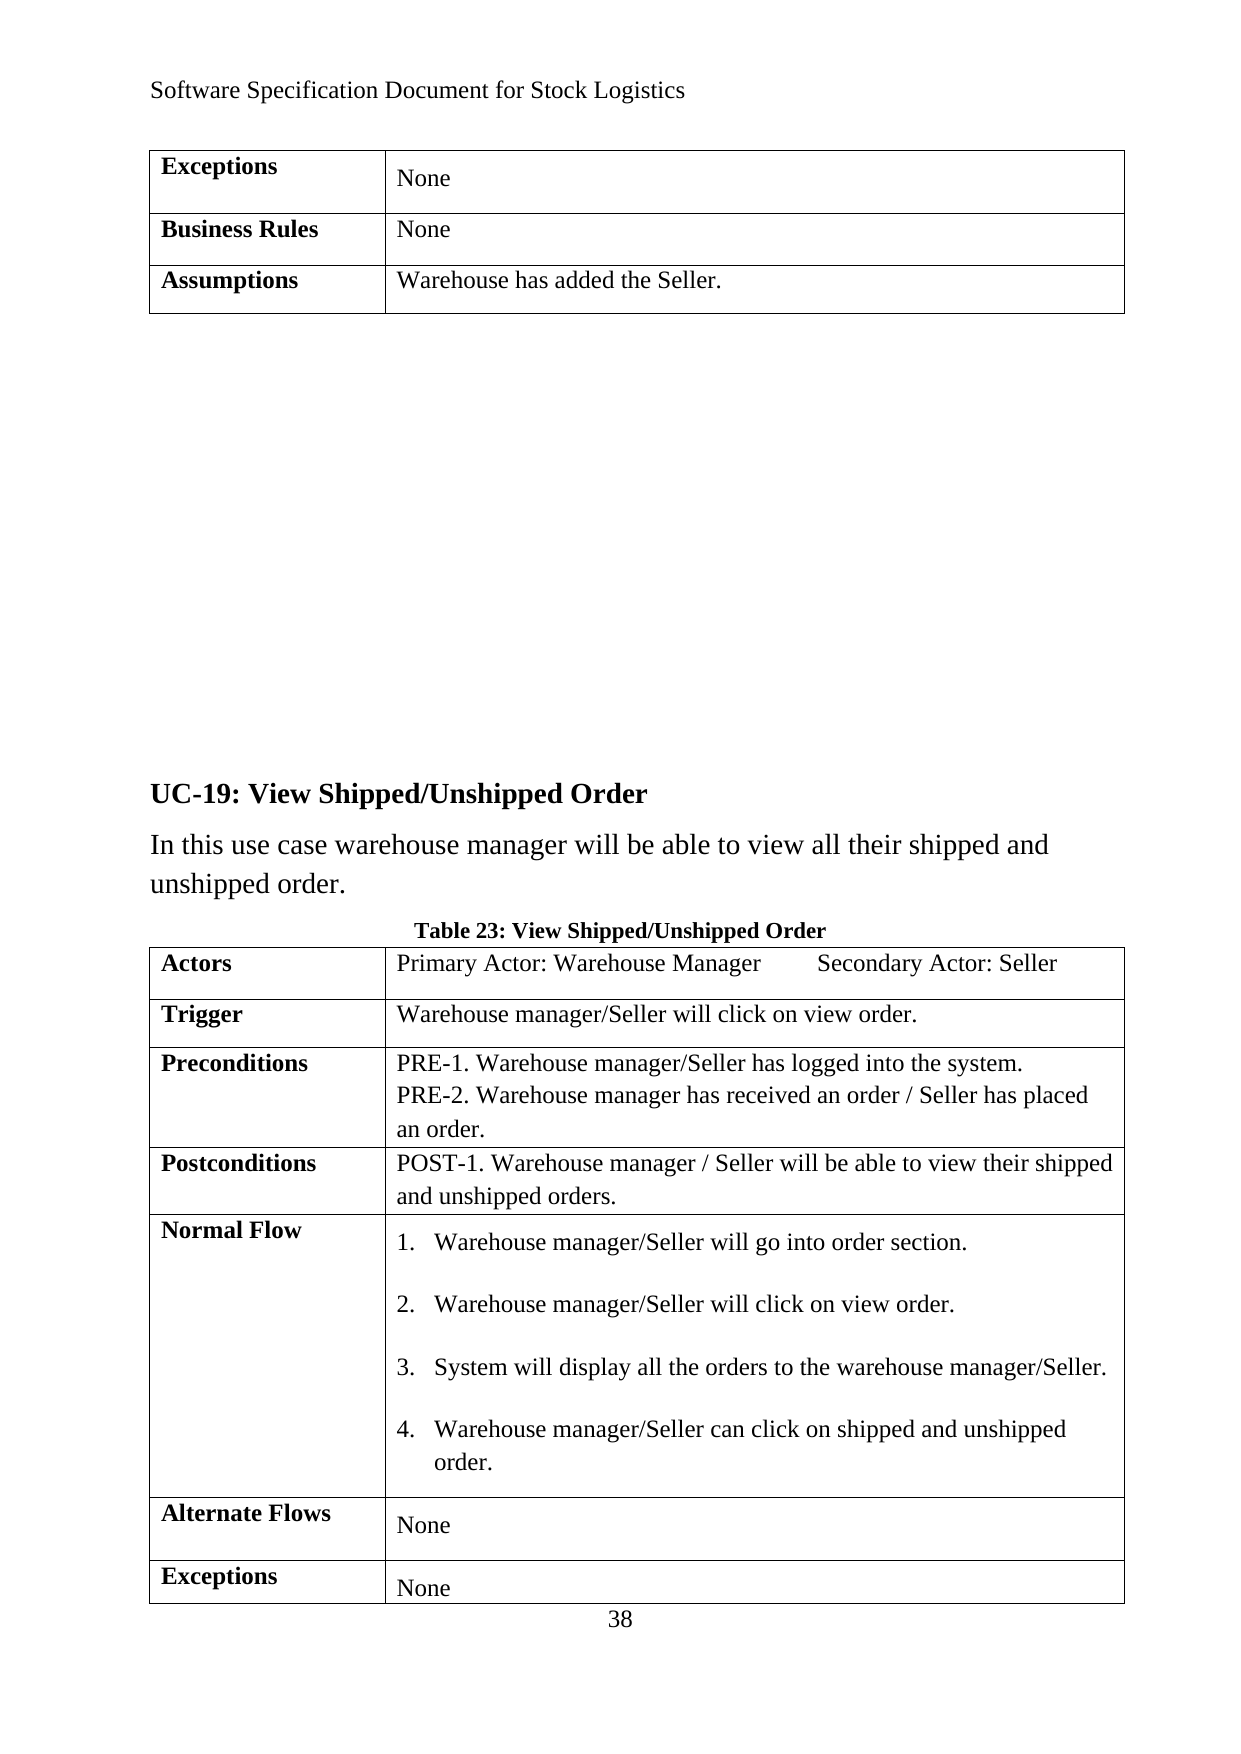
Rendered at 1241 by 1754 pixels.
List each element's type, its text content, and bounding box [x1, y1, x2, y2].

text Table 23: View Shipped/Unshipped Order [150, 917, 1090, 943]
table_cell None [386, 151, 1124, 213]
table_cell Exceptions [150, 151, 385, 213]
text In this use case warehouse manager will be able to view all their shipped and unshipped order. [150, 827, 1090, 899]
table_cell Warehouse manager/Seller will go into order section. Warehouse manager/Seller will click on view order. System will display all the orders to the warehouse manager/Seller. Warehouse manager/Seller can click on shipped and unshipped order. [386, 1215, 1124, 1497]
table_header Actors [150, 948, 385, 998]
table_cell Normal Flow [150, 1215, 385, 1497]
table_cell None [386, 214, 1124, 264]
table_cell Preconditions [150, 1048, 385, 1147]
table_cell POST-1. Warehouse manager / Seller will be able to view their shipped and unshipped orders. [386, 1148, 1124, 1214]
table_cell Business Rules [150, 214, 385, 264]
table_cell Warehouse manager/Seller will click on view order. [386, 1000, 1124, 1047]
table_header Primary Actor: Warehouse Manager Secondary Actor: Seller [386, 948, 1124, 998]
table_cell Warehouse has added the Seller. [386, 266, 1124, 313]
table_cell Exceptions [150, 1561, 385, 1603]
table_cell Alternate Flows [150, 1498, 385, 1560]
table_cell PRE-1. Warehouse manager/Seller has logged into the system. PRE-2. Warehouse manager has received an order / Seller has placed an order. [386, 1048, 1124, 1147]
table_cell Postconditions [150, 1148, 385, 1214]
table_cell Trigger [150, 1000, 385, 1047]
table_cell Assumptions [150, 266, 385, 313]
table_cell None [386, 1561, 1124, 1603]
table_cell None [386, 1498, 1124, 1560]
text UC-19: View Shipped/Unshipped Order [150, 776, 1090, 810]
